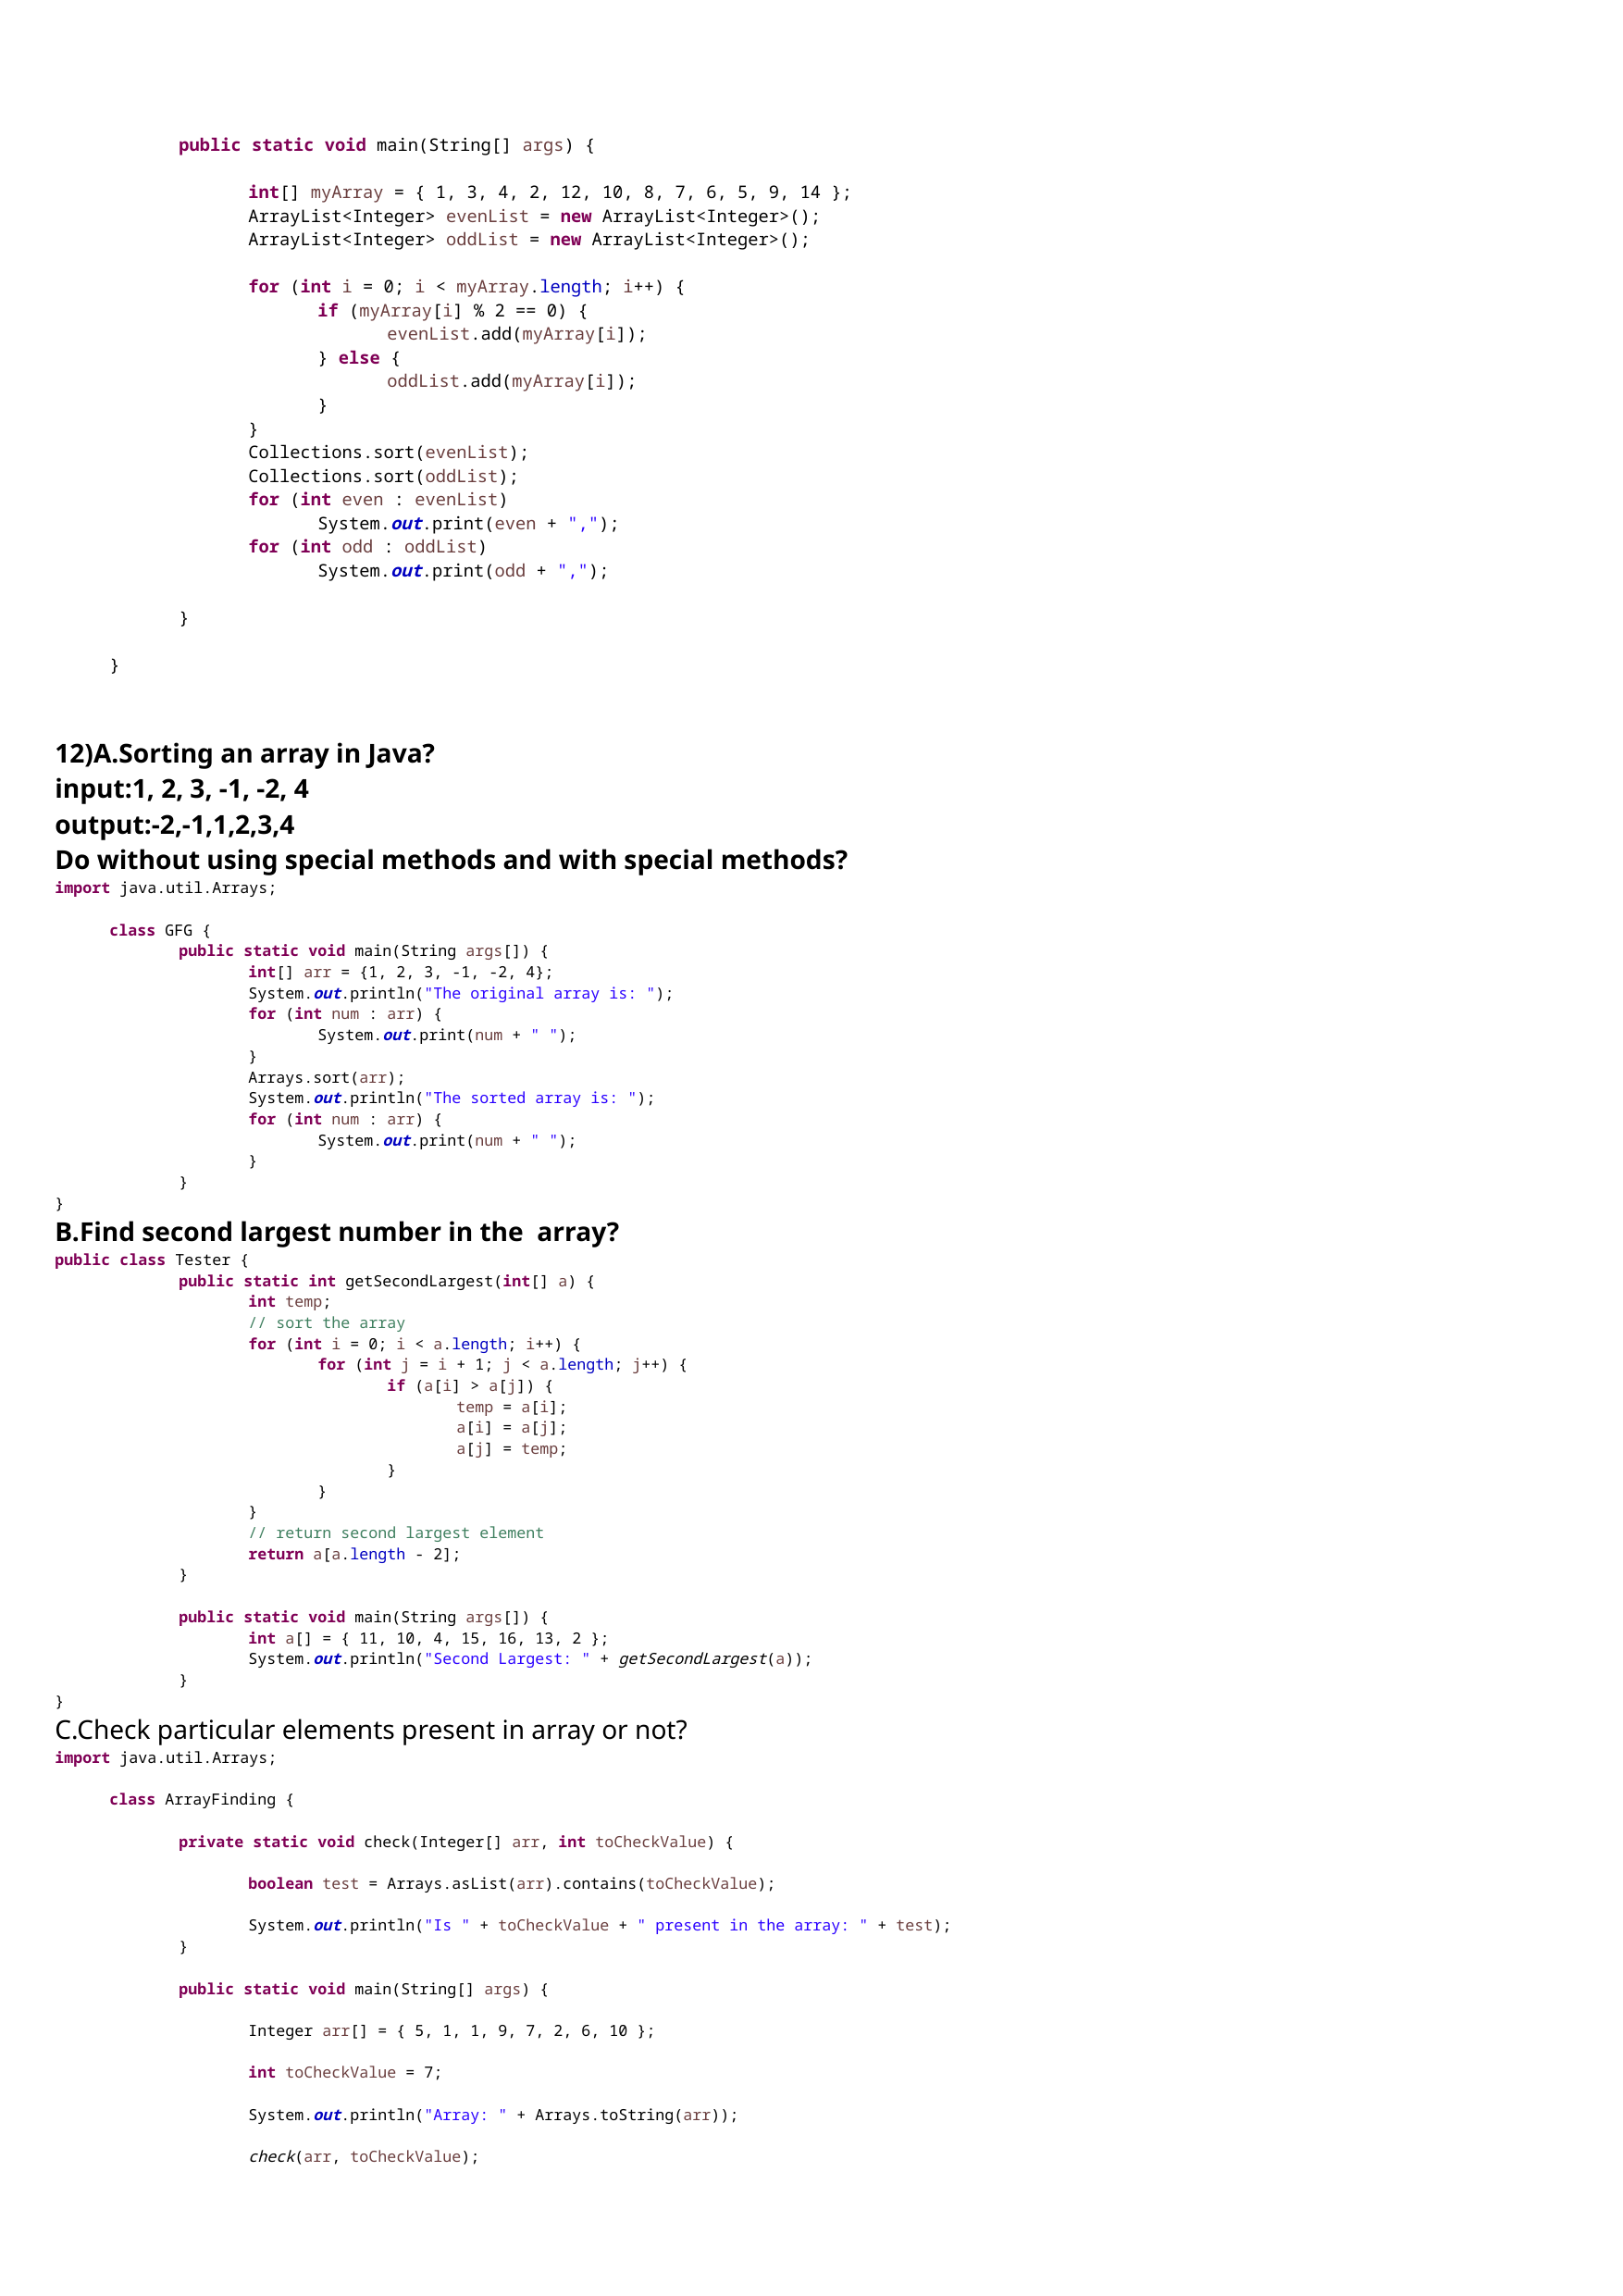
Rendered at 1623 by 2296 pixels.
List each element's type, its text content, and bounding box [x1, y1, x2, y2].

text public static void main(String[] args) { [109, 133, 1514, 156]
text } [55, 1192, 1580, 1213]
text } [109, 605, 1514, 628]
text } [55, 1690, 1580, 1711]
text System.out.println("Is " + toCheckValue + " present in the array: " + test); [109, 1915, 1514, 1936]
text ArrayList<Integer> oddList = new ArrayList<Integer>(); [109, 228, 1514, 251]
text } [109, 1501, 1514, 1522]
text private static void check(Integer[] arr, int toCheckValue) { [109, 1831, 1514, 1852]
text } else { [109, 345, 1514, 369]
text evenList.add(myArray[i]); [109, 322, 1514, 345]
text for (int j = i + 1; j < a.length; j++) { [109, 1354, 1514, 1375]
text Arrays.sort(arr); [109, 1066, 1514, 1087]
text } [109, 1564, 1514, 1585]
text } [109, 1936, 1514, 1956]
text int a[] = { 11, 10, 4, 15, 16, 13, 2 }; [109, 1627, 1514, 1648]
text public static void main(String args[]) { [109, 1607, 1514, 1627]
text } [109, 1459, 1514, 1480]
text for (int num : arr) { [109, 1109, 1514, 1129]
text import java.util.Arrays; [55, 877, 1580, 899]
text oddList.add(myArray[i]); [109, 369, 1514, 392]
text for (int odd : oddList) [109, 534, 1514, 558]
text public static void main(String[] args) { [109, 1978, 1514, 1999]
text for (int num : arr) { [109, 1003, 1514, 1024]
text Do without using special methods and with special methods? [55, 841, 1580, 877]
text // sort the array [109, 1312, 1514, 1333]
text B.Find second largest number in the array? [55, 1213, 1580, 1248]
text a[i] = a[j]; [109, 1417, 1514, 1438]
text 12)A.Sorting an array in Java? [55, 735, 1580, 771]
text System.out.print(num + " "); [109, 1024, 1514, 1045]
text ArrayList<Integer> evenList = new ArrayList<Integer>(); [109, 204, 1514, 228]
text import java.util.Arrays; [55, 1746, 1580, 1768]
text } [109, 1172, 1514, 1192]
text System.out.println("Second Largest: " + getSecondLargest(a)); [109, 1648, 1514, 1669]
text } [109, 652, 1514, 676]
text System.out.println("The original array is: "); [109, 982, 1514, 1003]
text a[j] = temp; [109, 1438, 1514, 1459]
text // return second largest element [109, 1522, 1514, 1543]
text class ArrayFinding { [109, 1789, 1514, 1810]
text } [109, 416, 1514, 440]
text Integer arr[] = { 5, 1, 1, 9, 7, 2, 6, 10 }; [109, 2020, 1514, 2041]
text int[] myArray = { 1, 3, 4, 2, 12, 10, 8, 7, 6, 5, 9, 14 }; [109, 180, 1514, 204]
text check(arr, toCheckValue); [109, 2146, 1514, 2167]
text } [109, 1150, 1514, 1172]
text temp = a[i]; [109, 1396, 1514, 1417]
text } [109, 1669, 1514, 1690]
text for (int i = 0; i < a.length; i++) { [109, 1333, 1514, 1354]
text return a[a.length - 2]; [109, 1543, 1514, 1564]
text input:1, 2, 3, -1, -2, 4 [55, 771, 1580, 806]
text Collections.sort(oddList); [109, 464, 1514, 487]
text if (a[i] > a[j]) { [109, 1375, 1514, 1396]
text public static void main(String args[]) { [109, 940, 1514, 962]
text C.Check particular elements present in array or not? [55, 1711, 1580, 1746]
text int[] arr = {1, 2, 3, -1, -2, 4}; [109, 962, 1514, 982]
text public class Tester { [55, 1248, 1580, 1270]
text int toCheckValue = 7; [109, 2062, 1514, 2083]
text class GFG { [109, 919, 1514, 940]
text System.out.println("The sorted array is: "); [109, 1087, 1514, 1109]
text } [109, 1045, 1514, 1066]
text Collections.sort(evenList); [109, 440, 1514, 464]
text System.out.println("Array: " + Arrays.toString(arr)); [109, 2104, 1514, 2125]
text } [109, 1480, 1514, 1501]
text for (int i = 0; i < myArray.length; i++) { [109, 275, 1514, 298]
text } [109, 392, 1514, 416]
text if (myArray[i] % 2 == 0) { [109, 298, 1514, 322]
text output:-2,-1,1,2,3,4 [55, 806, 1580, 841]
text boolean test = Arrays.asList(arr).contains(toCheckValue); [109, 1873, 1514, 1893]
text System.out.print(odd + ","); [109, 558, 1514, 581]
text public static int getSecondLargest(int[] a) { [109, 1270, 1514, 1291]
text for (int even : evenList) [109, 487, 1514, 511]
text System.out.print(even + ","); [109, 511, 1514, 534]
text int temp; [109, 1291, 1514, 1312]
text System.out.print(num + " "); [109, 1129, 1514, 1150]
